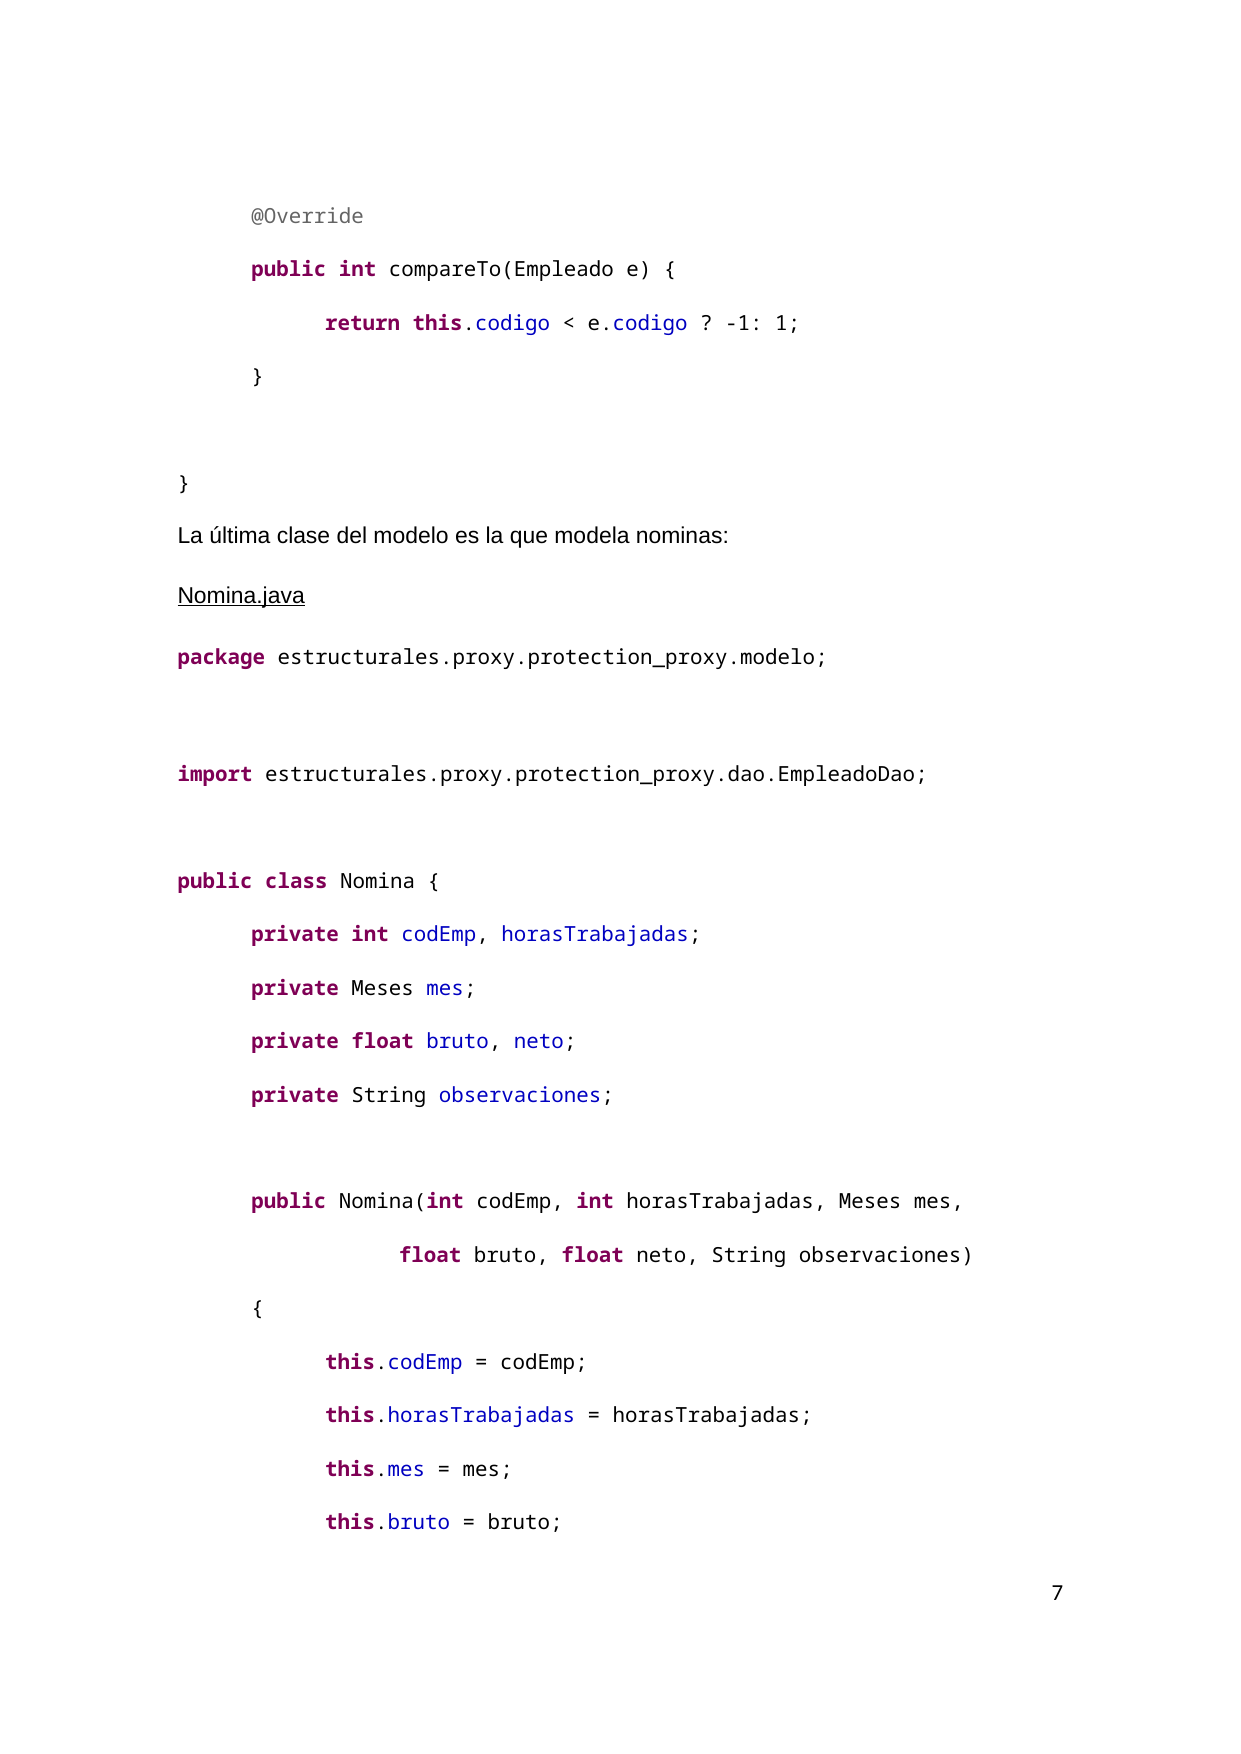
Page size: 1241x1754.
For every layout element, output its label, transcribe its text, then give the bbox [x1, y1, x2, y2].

text package estructurales.proxy.protection_proxy.modelo; [177, 642, 1063, 671]
text float bruto, float neto, String observaciones) [177, 1240, 1063, 1268]
text this.horasTrabajadas = horasTrabajadas; [177, 1400, 1063, 1429]
text this.codEmp = codEmp; [177, 1347, 1063, 1375]
text @Override [177, 201, 1063, 229]
text private Meses mes; [177, 973, 1063, 1001]
text public class Nomina { [177, 866, 1063, 894]
text private float bruto, neto; [177, 1026, 1063, 1055]
text public int compareTo(Empleado e) { [177, 254, 1063, 283]
text { [177, 1293, 1063, 1322]
text this.mes = mes; [177, 1454, 1063, 1482]
text import estructurales.proxy.protection_proxy.dao.EmpleadoDao; [177, 759, 1063, 788]
text Nomina.java [177, 582, 1063, 608]
text } [177, 468, 1063, 497]
text return this.codigo < e.codigo ? -1: 1; [177, 308, 1063, 336]
text public Nomina(int codEmp, int horasTrabajadas, Meses mes, [177, 1187, 1063, 1215]
text private int codEmp, horasTrabajadas; [177, 919, 1063, 948]
text } [177, 361, 1063, 390]
text this.bruto = bruto; [177, 1507, 1063, 1536]
text La última clase del modelo es la que modela nominas: [177, 522, 1063, 548]
text private String observaciones; [177, 1080, 1063, 1108]
